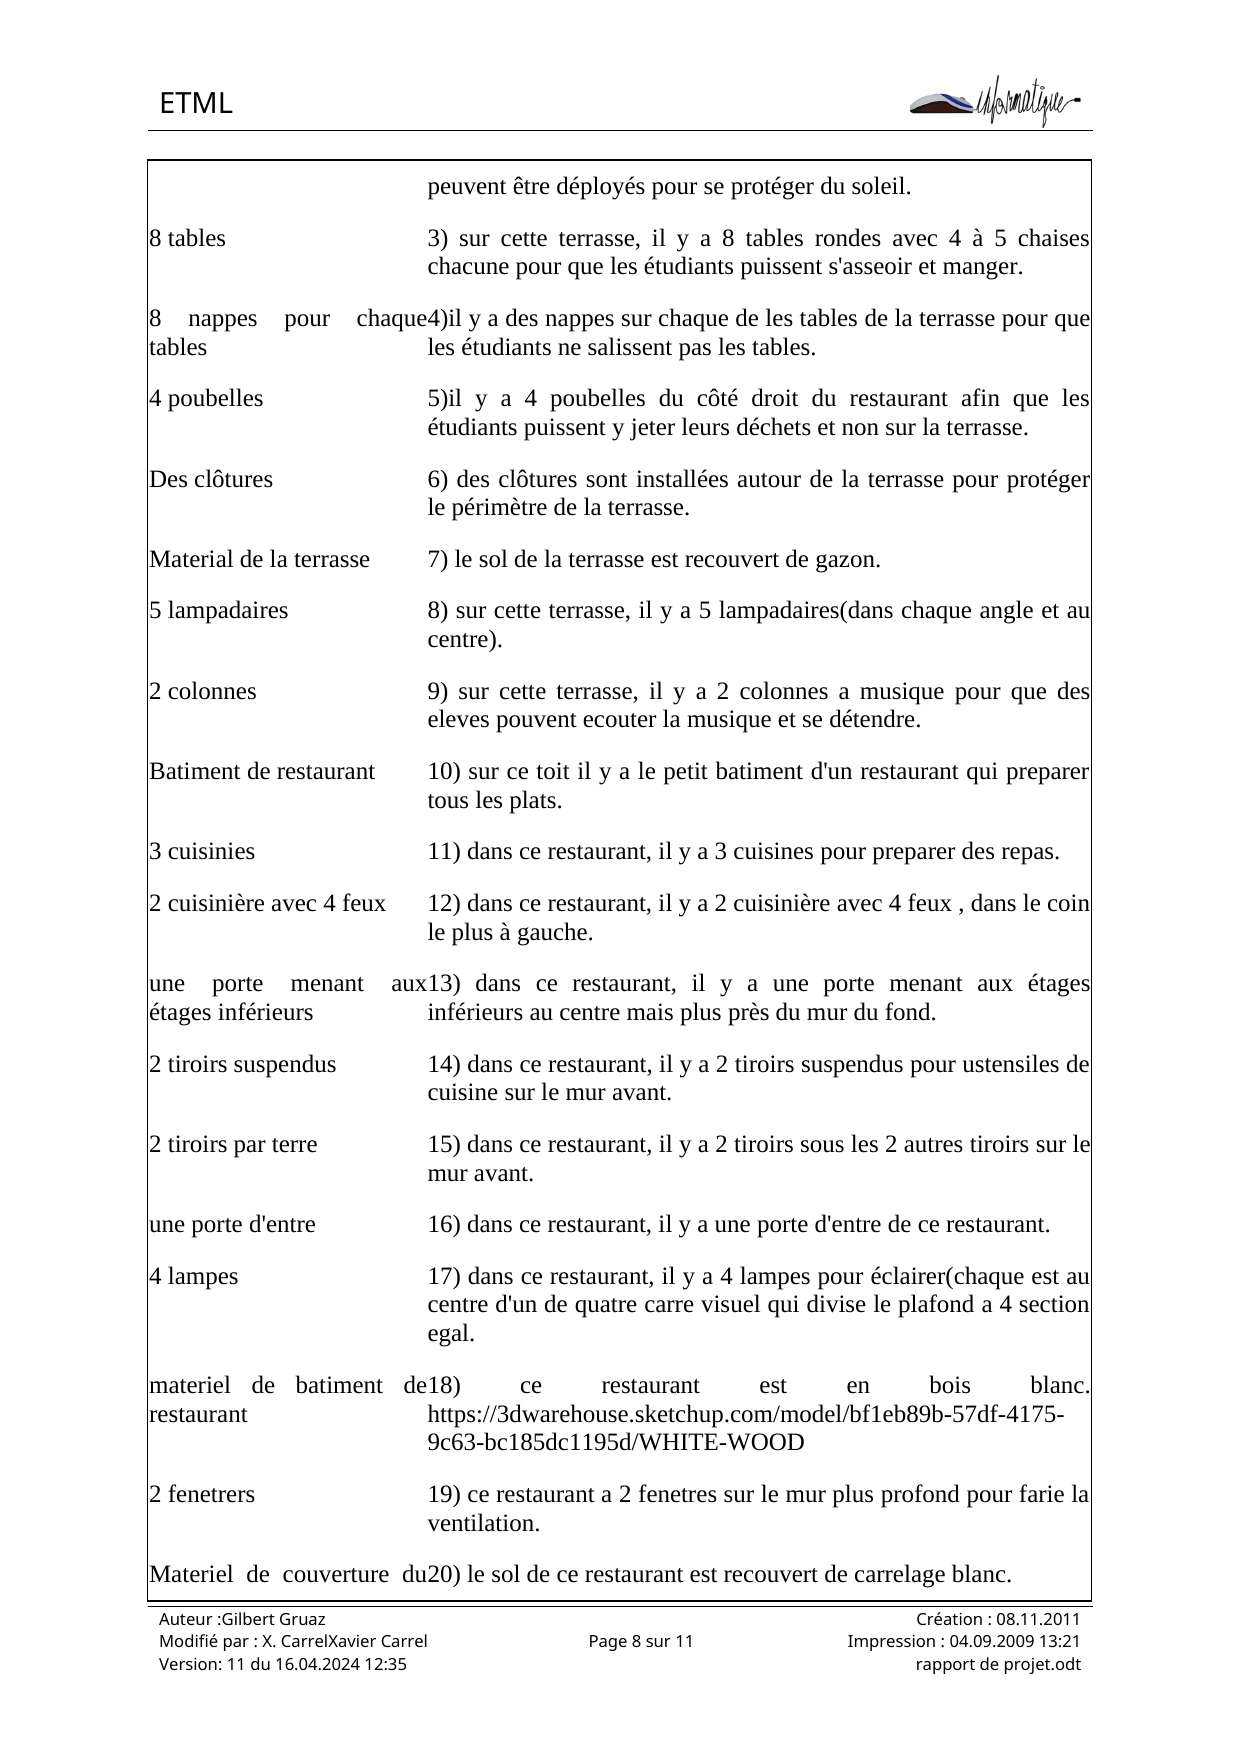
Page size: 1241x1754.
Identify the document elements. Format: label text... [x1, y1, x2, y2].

table_cell 2 colonnes [149, 665, 427, 746]
table_cell Des clôtures [149, 453, 427, 533]
table_cell 3 cuisinies [149, 826, 427, 878]
table_cell 16) dans ce restaurant, il y a une porte d'entre de ce restaurant. [427, 1199, 1091, 1250]
table_cell 12) dans ce restaurant, il y a 2 cuisinière avec 4 feux , dans le coin le plus à gauche. [427, 878, 1091, 958]
table_cell 15) dans ce restaurant, il y a 2 tiroirs sous les 2 autres tiroirs sur le mur avant. [427, 1119, 1091, 1199]
table_cell Material de la terrasse [149, 534, 427, 585]
table_cell 6) des clôtures sont installées autour de la terrasse pour protéger le périmètre de la terrasse. [427, 453, 1091, 533]
table_cell 7) le sol de la terrasse est recouvert de gazon. [427, 534, 1091, 585]
table_cell 19) ce restaurant a 2 fenetres sur le mur plus profond pour farie la ventilation. [427, 1469, 1091, 1549]
table_cell 8) sur cette terrasse, il y a 5 lampadaires(dans chaque angle et au centre). [427, 585, 1091, 665]
table_cell 2 tiroirs par terre [149, 1119, 427, 1199]
table_cell 2 cuisinière avec 4 feux [149, 878, 427, 958]
table_cell 13) dans ce restaurant, il y a une porte menant aux étages inférieurs au centre mais plus près du mur du fond. [427, 958, 1091, 1038]
table_cell 2 fenetrers [149, 1469, 427, 1549]
table_cell [149, 161, 427, 212]
table_cell 10) sur ce toit il y a le petit batiment d'un restaurant qui preparer tous les plats. [427, 746, 1091, 826]
table_cell 17) dans ce restaurant, il y a 4 lampes pour éclairer(chaque est au centre d'un de quatre carre visuel qui divise le plafond a 4 section egal. [427, 1250, 1091, 1359]
table_cell 14) dans ce restaurant, il y a 2 tiroirs suspendus pour ustensiles de cuisine sur le mur avant. [427, 1038, 1091, 1118]
table_cell 3) sur cette terrasse, il y a 8 tables rondes avec 4 à 5 chaises chacune pour que les étudiants puissent s'asseoir et manger. [427, 212, 1091, 293]
table_cell peuvent être déployés pour se protéger du soleil. [427, 161, 1091, 212]
table_cell une porte menant aux étages inférieurs [149, 958, 427, 1038]
table_cell 11) dans ce restaurant, il y a 3 cuisines pour preparer des repas. [427, 826, 1091, 878]
table_cell 18) ce restaurant est en bois blanc. https://3dwarehouse.sketchup.com/model/bf1eb89b-57df-4175-9c63-bc185dc1195d/WHITE-WOOD [427, 1360, 1091, 1468]
table_cell Batiment de restaurant [149, 746, 427, 826]
table_cell 5 lampadaires [149, 585, 427, 665]
table_cell 9) sur cette terrasse, il y a 2 colonnes a musique pour que des eleves pouvent ecouter la musique et se détendre. [427, 665, 1091, 746]
table_cell materiel de batiment de restaurant [149, 1360, 427, 1468]
table_cell une porte d'entre [149, 1199, 427, 1250]
table_cell 20) le sol de ce restaurant est recouvert de carrelage blanc. [427, 1549, 1091, 1600]
table_cell 5)il y a 4 poubelles du côté droit du restaurant afin que les étudiants puissent y jeter leurs déchets et non sur la terrasse. [427, 373, 1091, 453]
table_cell 4 lampes [149, 1250, 427, 1359]
table_cell 8 nappes pour chaque tables [149, 293, 427, 373]
table_cell 2 tiroirs suspendus [149, 1038, 427, 1118]
table_cell 4)il y a des nappes sur chaque de les tables de la terrasse pour que les étudiants ne salissent pas les tables. [427, 293, 1091, 373]
table_cell 8 tables [149, 212, 427, 293]
table_cell 4 poubelles [149, 373, 427, 453]
table_cell Materiel de couverture du sol [149, 1549, 427, 1600]
